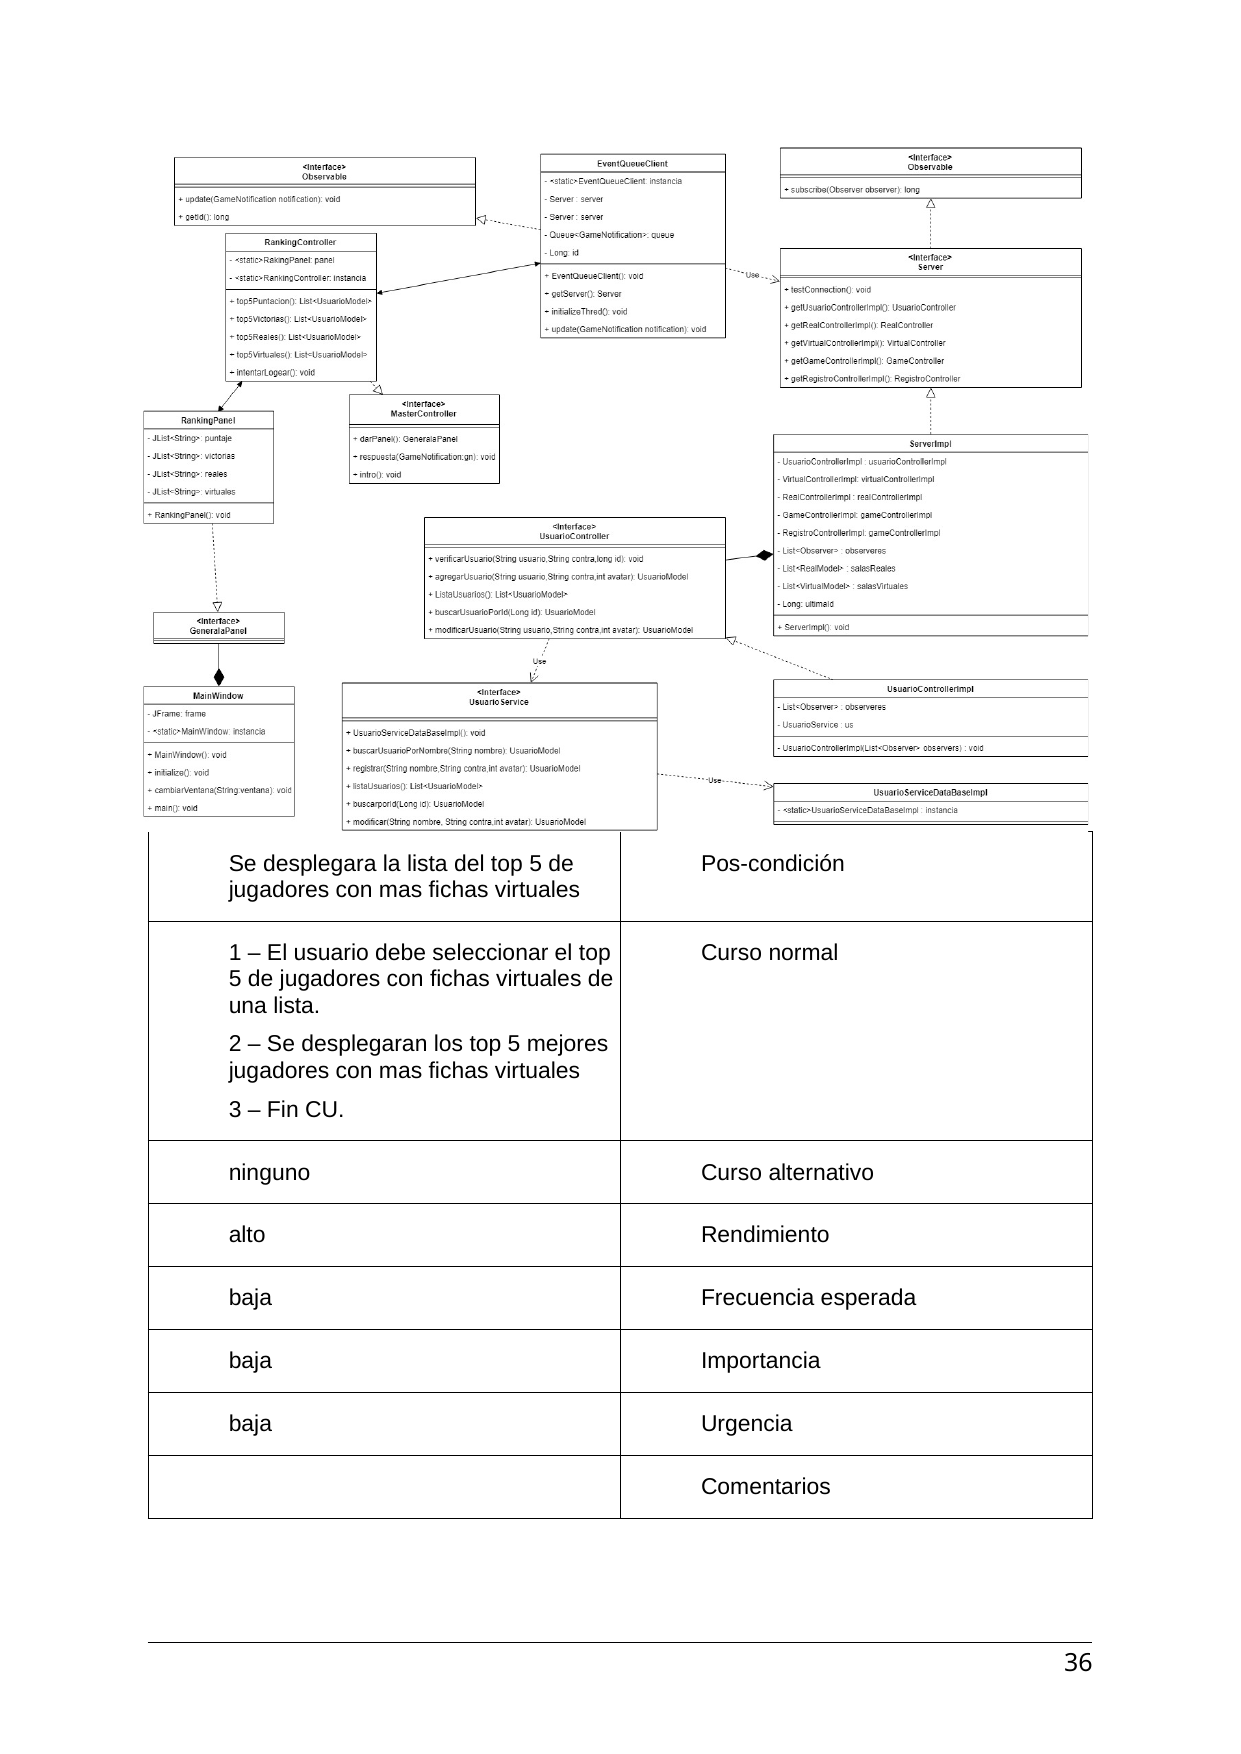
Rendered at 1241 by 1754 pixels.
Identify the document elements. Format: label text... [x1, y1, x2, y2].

table_cell baja [149, 1330, 620, 1392]
table_cell Frecuencia esperada [621, 1267, 1092, 1329]
picture [143, 147, 1089, 832]
table_cell Curso normal [621, 922, 1092, 1140]
table_cell Se desplegara la lista del top 5 de jugadores con mas fichas virtuales [149, 832, 620, 921]
table_cell Pos-condición [621, 832, 1092, 921]
table_cell Urgencia [621, 1393, 1092, 1455]
table_cell Curso alternativo [621, 1141, 1092, 1203]
table_cell Rendimiento [621, 1204, 1092, 1266]
table_cell alto [149, 1204, 620, 1266]
table_cell baja [149, 1267, 620, 1329]
table_cell ninguno [149, 1141, 620, 1203]
table_cell Comentarios [621, 1456, 1092, 1518]
table_cell 1 – El usuario debe seleccionar el top 5 de jugadores con fichas virtuales de una lista. 2 – Se desplegaran los top 5 mejores jugadores con mas fichas virtuales 3 – Fin CU. [149, 922, 620, 1140]
table_cell Importancia [621, 1330, 1092, 1392]
table_cell [149, 1456, 620, 1518]
table_cell baja [149, 1393, 620, 1455]
